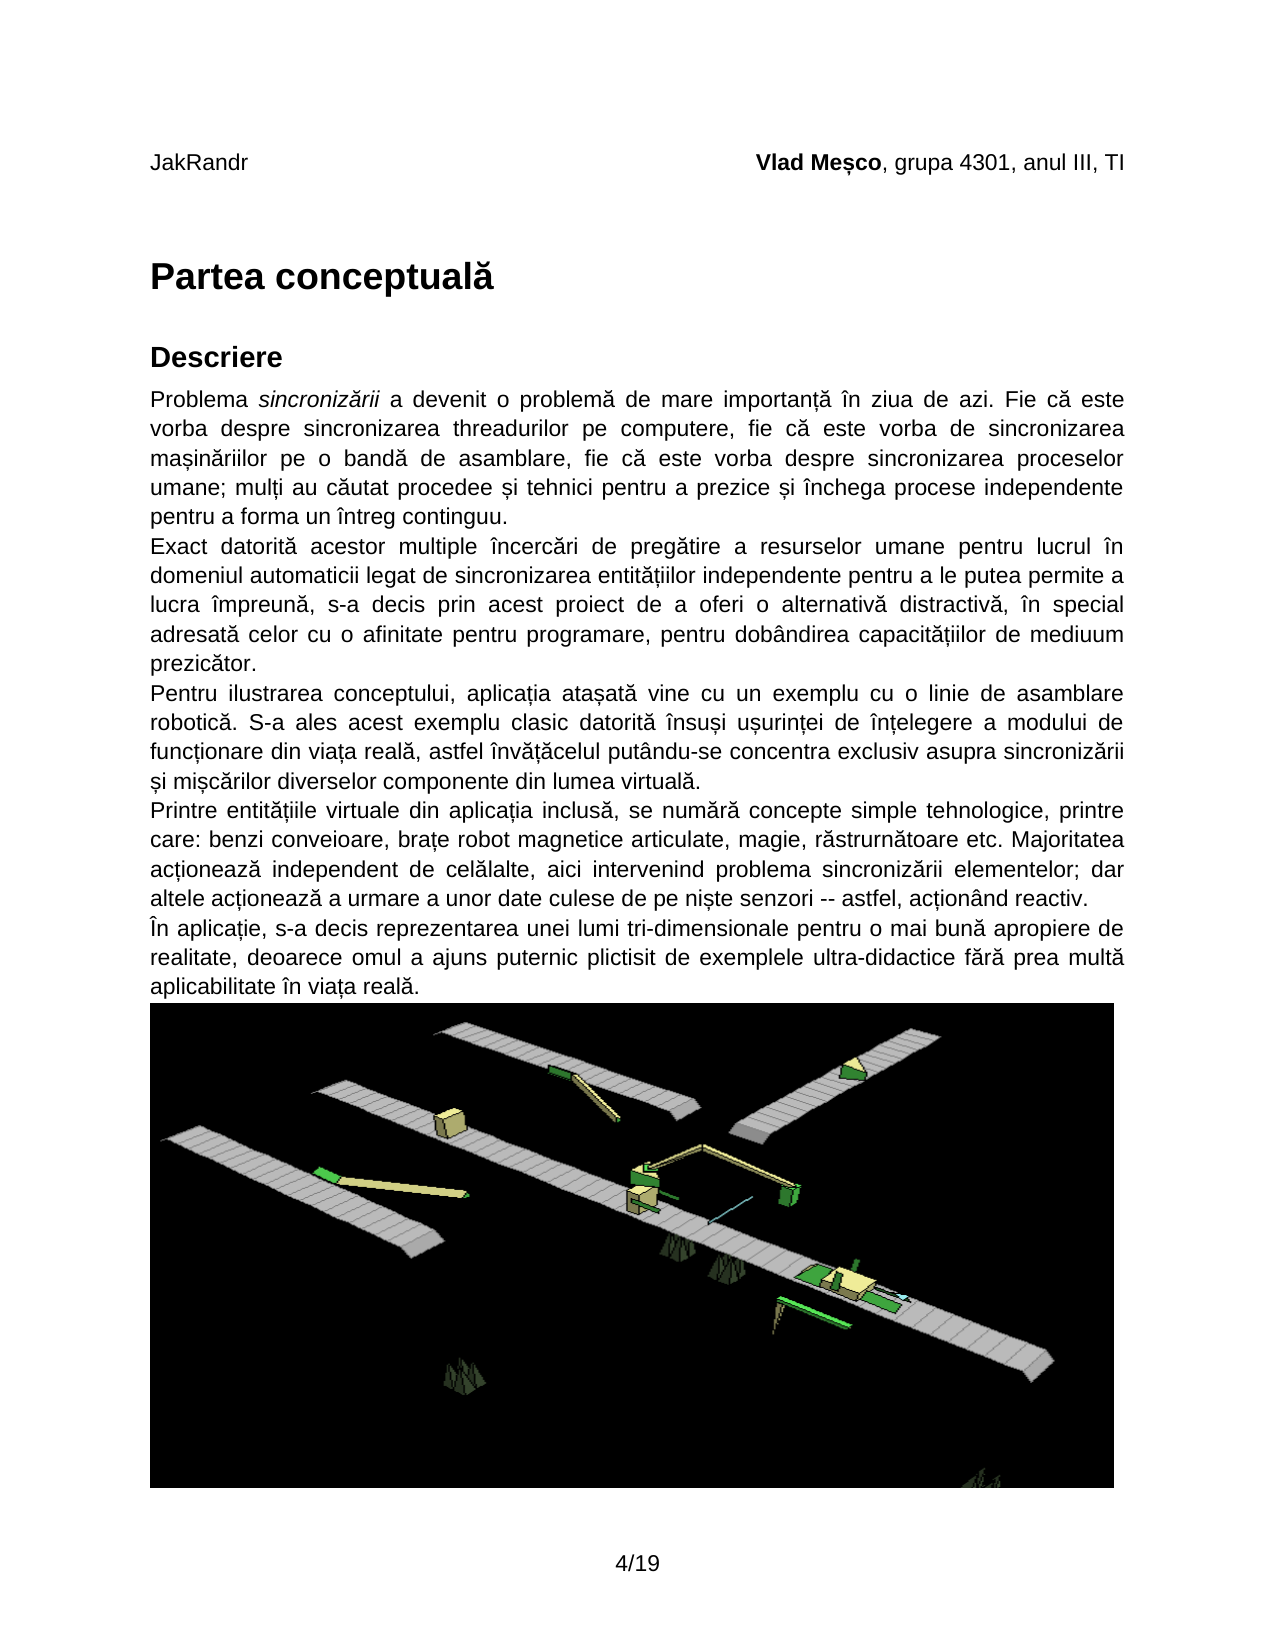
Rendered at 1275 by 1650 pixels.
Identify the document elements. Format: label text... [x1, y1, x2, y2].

text Pentru ilustrarea conceptului, aplicația atașată vine cu un exemplu cu o linie de asamblare robotică. S-a ales acest exemplu clasic datorită însuși ușurinței de înțelegere a modului de funcționare din viața reală, astfel învățăcelul putându-se concentra exclusiv asupra sincronizării și mișcărilor diverselor componente din lumea virtuală. [150, 680, 1125, 794]
text Printre entitățiile virtuale din aplicația inclusă, se numără concepte simple tehnologice, printre care: benzi conveioare, brațe robot magnetice articulate, magie, răstrurnătoare etc. Majoritatea acționează independent de celălalte, aici intervenind problema sincronizării elementelor; dar altele acționează a urmare a unor date culese de pe niște senzori -- astfel, acționând reactiv. [150, 798, 1125, 911]
subtitle Descriere [150, 341, 1125, 373]
subtitle Partea conceptuală [150, 255, 1125, 297]
text Problema sincronizării a devenit o problemă de mare importanță în ziua de azi. Fie că este vorba despre sincronizarea threadurilor pe computere, fie că este vorba de sincronizarea mașinăriilor pe o bandă de asamblare, fie că este vorba despre sincronizarea proceselor umane; mulți au căutat procedee și tehnici pentru a prezice și închega procese independente pentru a forma un întreg continguu. [150, 386, 1125, 529]
picture [150, 1003, 1114, 1488]
text Exact datorită acestor multiple încercări de pregătire a resurselor umane pentru lucrul în domeniul automaticii legat de sincronizarea entitățiilor independente pentru a le putea permite a lucra împreună, s-a decis prin acest proiect de a oferi o alternativă distractivă, în special adresată celor cu o afinitate pentru programare, pentru dobândirea capacitățiilor de mediuum prezicător. [150, 533, 1125, 676]
text În aplicație, s-a decis reprezentarea unei lumi tri-dimensionale pentru o mai bună apropiere de realitate, deoarece omul a ajuns puternic plictisit de exemplele ultra-didactice fără prea multă aplicabilitate în viața reală. [150, 915, 1125, 999]
